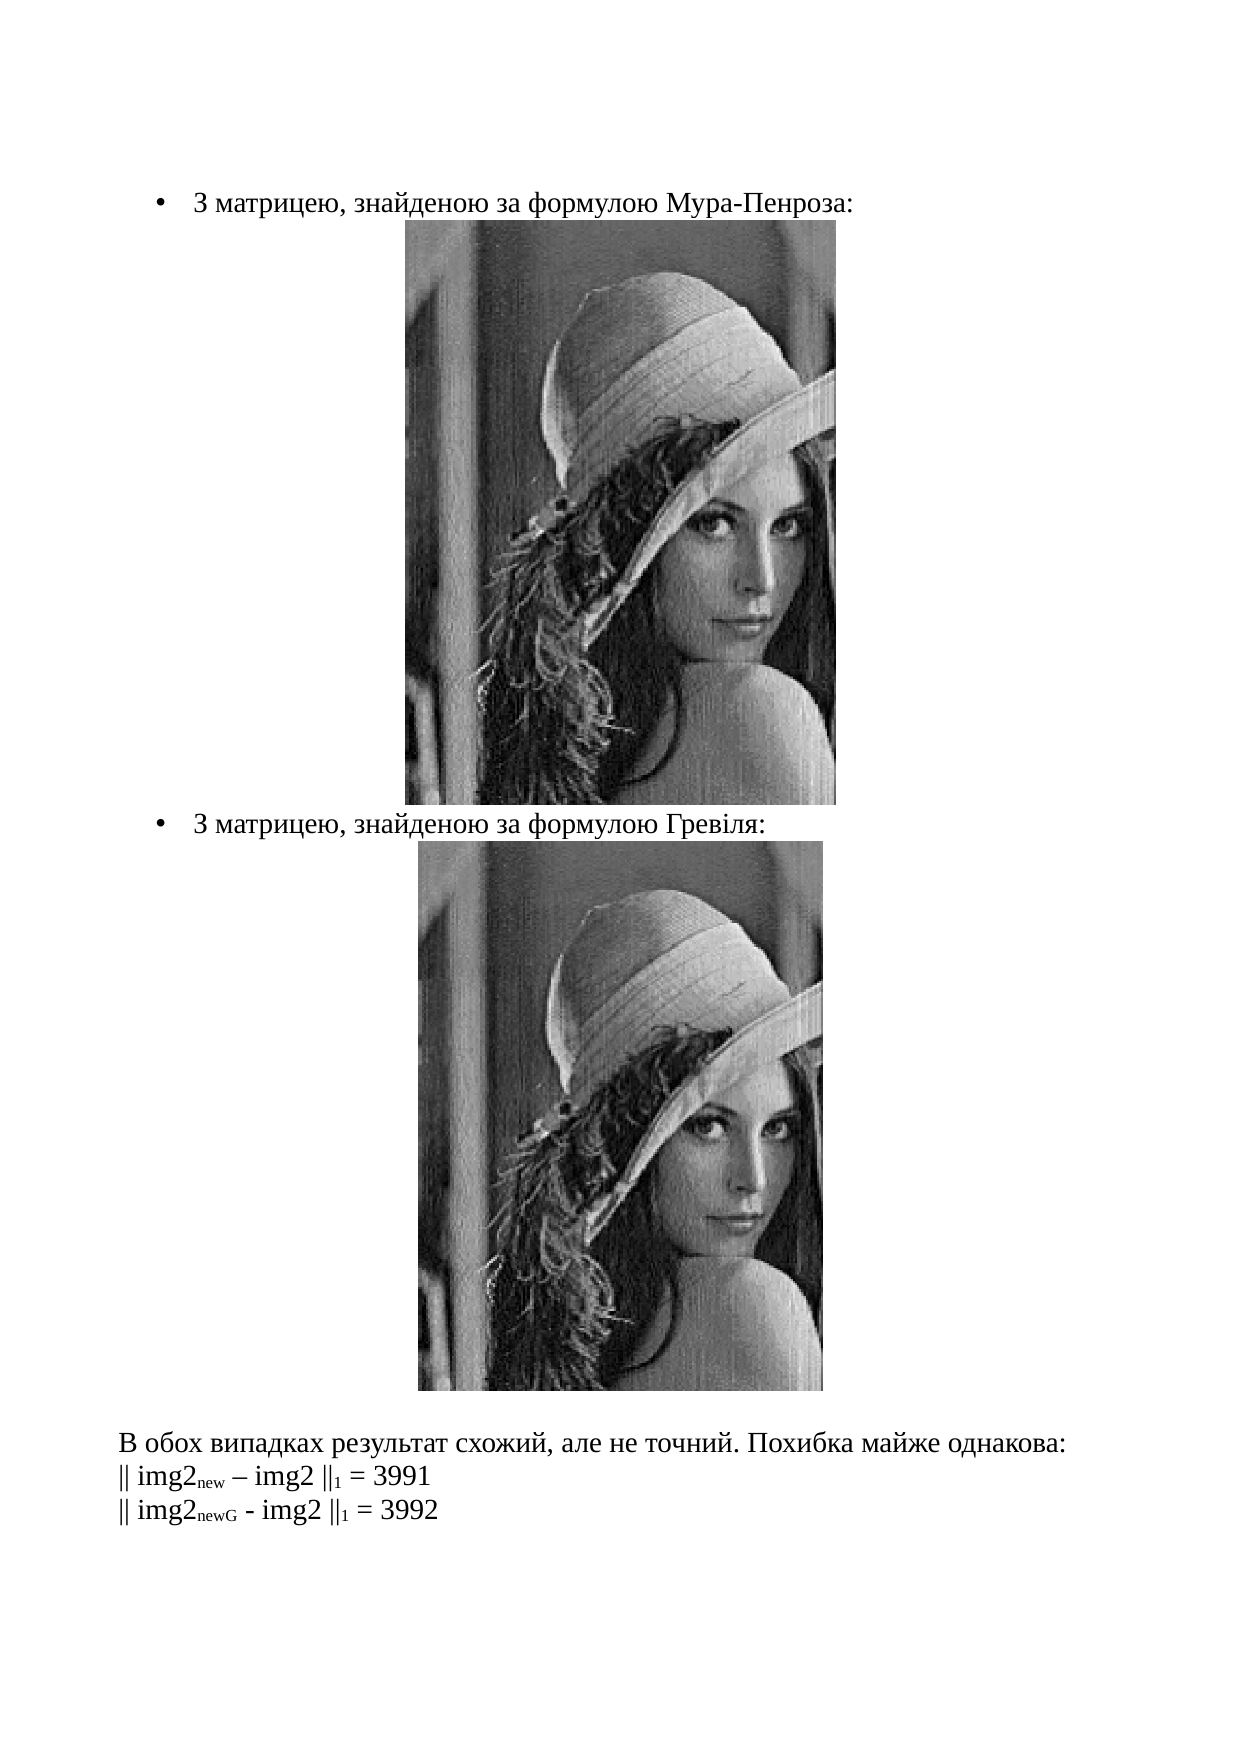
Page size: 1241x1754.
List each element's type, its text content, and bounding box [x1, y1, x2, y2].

text В обох випадках результат схожий, але не точний. Похибка майже однакова: [118, 1425, 1122, 1458]
picture [403, 218, 837, 806]
text || img2newG - img2 ||1 = 3992 [118, 1492, 1122, 1526]
list З матрицею, знайденою за формулою Мура-Пенроза: [156, 185, 1122, 219]
text || img2new – img2 ||1 = 3991 [118, 1458, 1122, 1492]
list З матрицею, знайденою за формулою Гревіля: [156, 219, 1122, 839]
picture [416, 839, 824, 1392]
